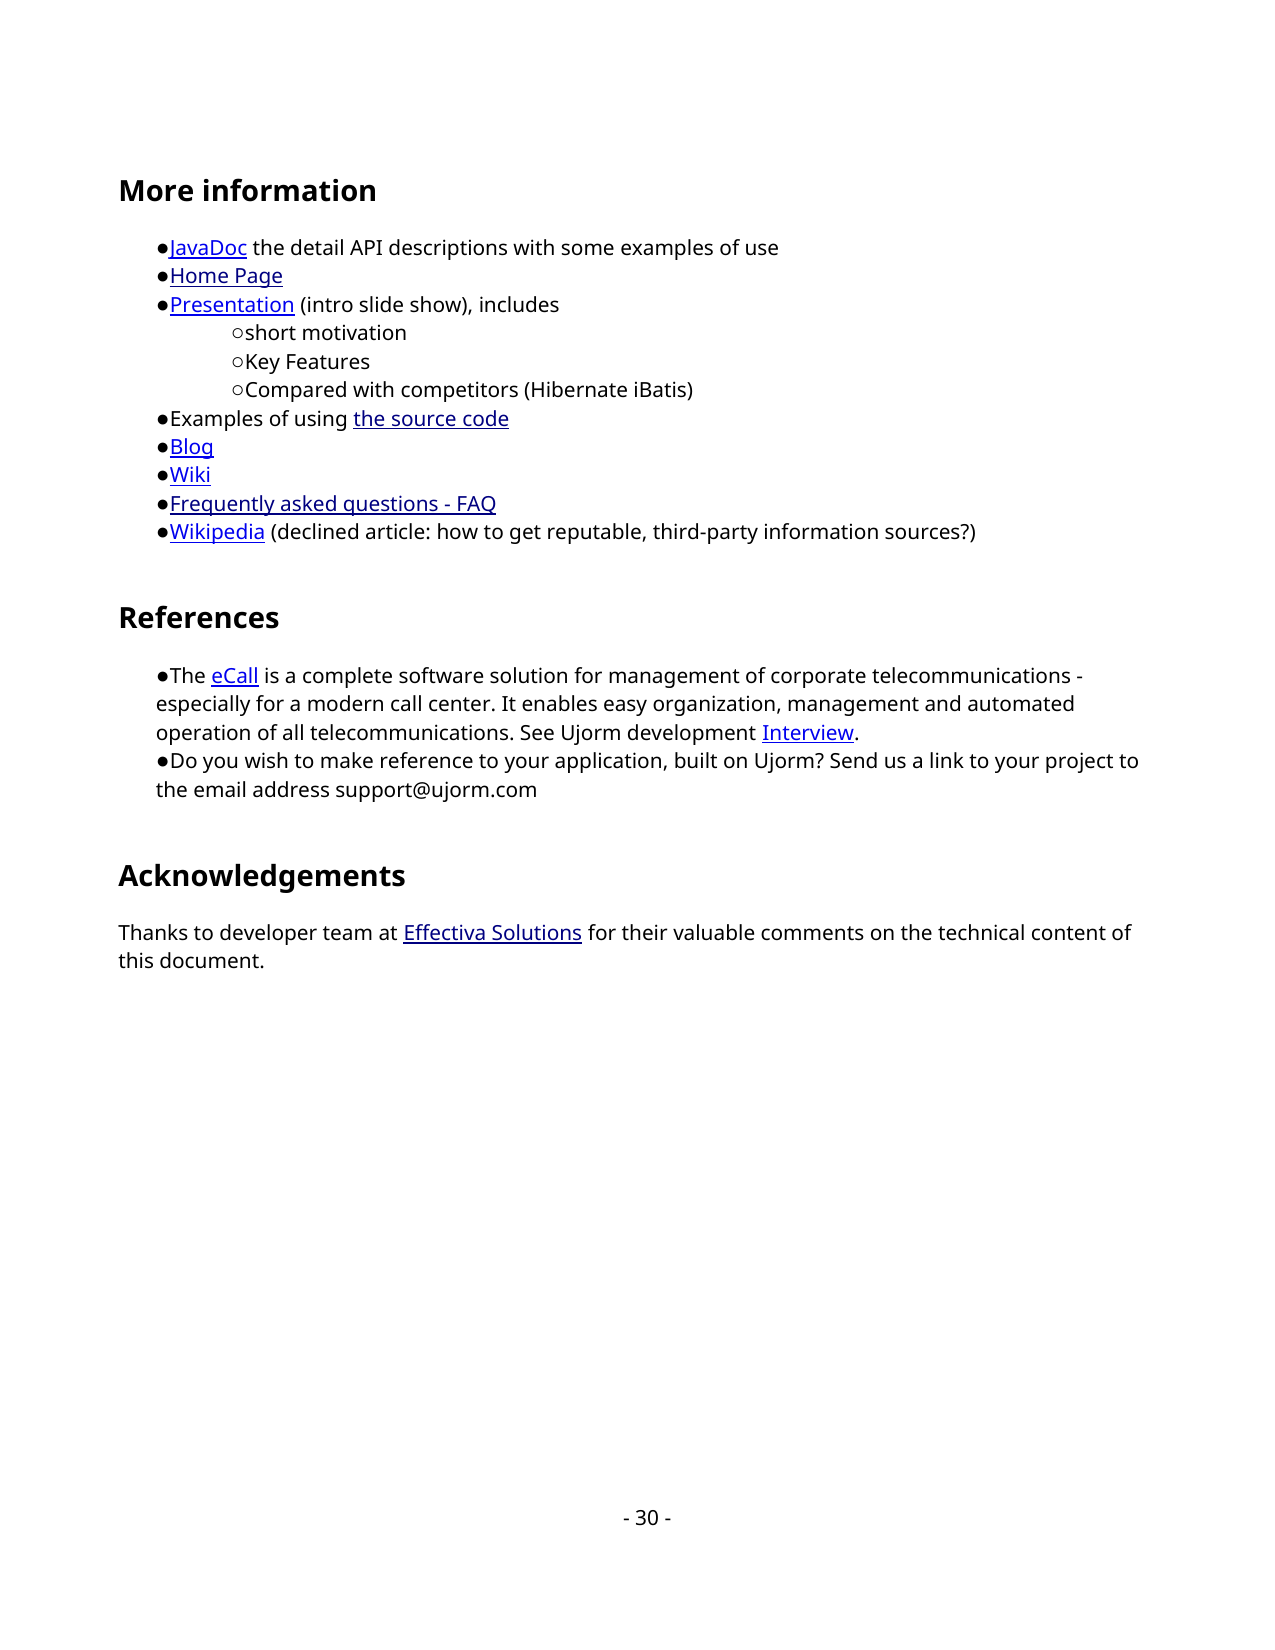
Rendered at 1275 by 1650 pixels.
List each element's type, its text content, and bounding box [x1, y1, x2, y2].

list Do you wish to make reference to your application, built on Ujorm? Send us a link to your project to the email address support@ujorm.com [118, 746, 1157, 803]
list Key Features [118, 347, 1157, 375]
list JavaDoc the detail API descriptions with some examples of use [118, 233, 1157, 262]
list Wiki [118, 461, 1157, 489]
list Wikipedia (declined article: how to get reputable, third-party information sources?) [118, 517, 1157, 546]
list Examples of using the source code [118, 404, 1157, 432]
list Home Page [118, 262, 1157, 290]
list short motivation [118, 318, 1157, 347]
list Compared with competitors (Hibernate iBatis) [118, 375, 1157, 404]
subtitle More information [118, 170, 1157, 210]
text Thanks to developer team at Effectiva Solutions for their valuable comments on the technical content of this document. [118, 918, 1157, 975]
list Frequently asked questions - FAQ [118, 489, 1157, 517]
subtitle References [118, 598, 1157, 637]
list Presentation (intro slide show), includes [118, 290, 1157, 318]
subtitle Acknowledgements [118, 855, 1157, 895]
list The eCall is a complete software solution for management of corporate telecommunications - especially for a modern call center. It enables easy organization, management and automated operation of all telecommunications. See Ujorm development Interview. [118, 661, 1157, 746]
list Blog [118, 432, 1157, 461]
